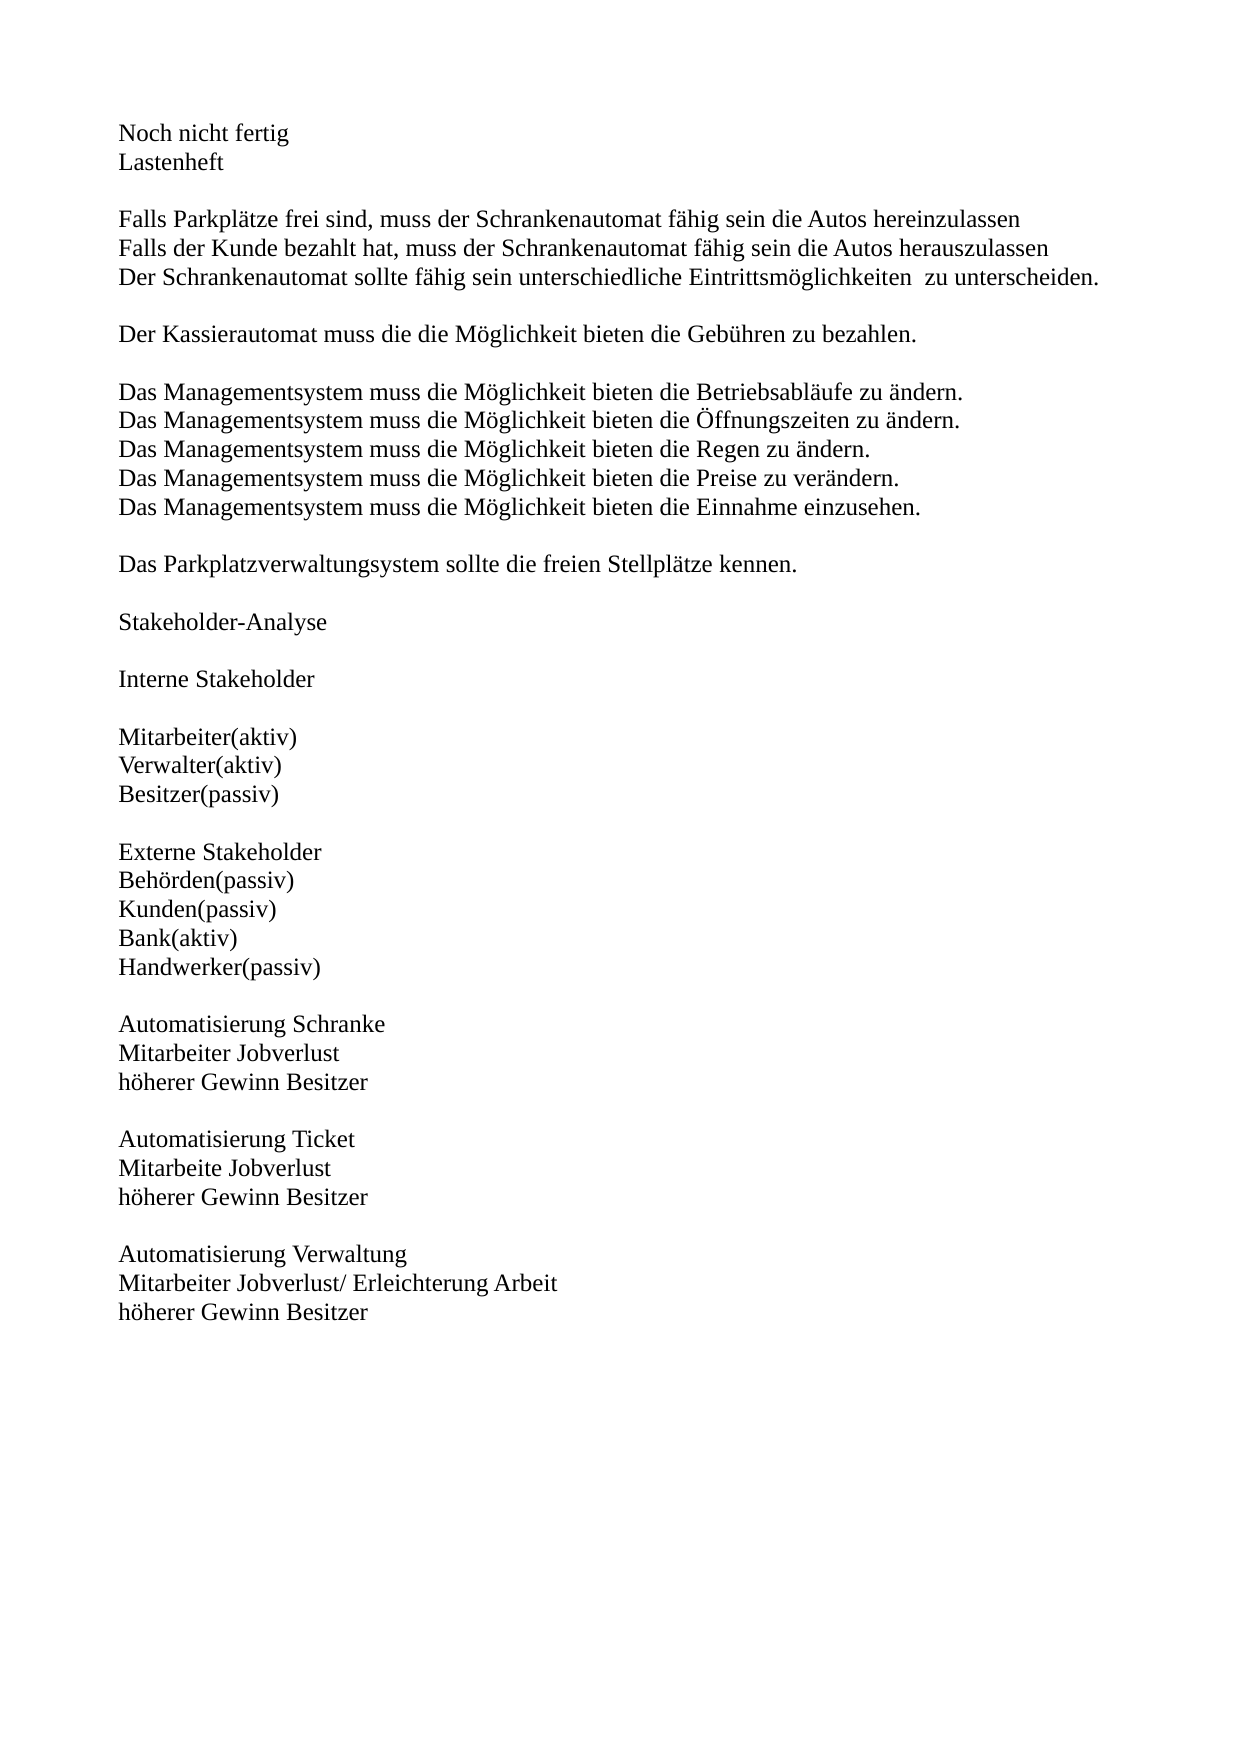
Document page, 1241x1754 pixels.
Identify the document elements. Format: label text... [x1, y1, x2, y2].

text höherer Gewinn Besitzer [118, 1067, 1122, 1096]
text Mitarbeiter(aktiv) [118, 722, 1122, 751]
text Das Managementsystem muss die Möglichkeit bieten die Preise zu verändern. [118, 463, 1122, 492]
text Kunden(passiv) [118, 894, 1122, 923]
text Handwerker(passiv) [118, 952, 1122, 981]
text Stakeholder-Analyse [118, 607, 1122, 636]
text Falls der Kunde bezahlt hat, muss der Schrankenautomat fähig sein die Autos herauszulassen [118, 233, 1122, 262]
text Noch nicht fertig [118, 118, 1122, 147]
text Der Schrankenautomat sollte fähig sein unterschiedliche Eintrittsmöglichkeiten zu unterscheiden. [118, 262, 1122, 291]
text Falls Parkplätze frei sind, muss der Schrankenautomat fähig sein die Autos hereinzulassen [118, 204, 1122, 233]
text Das Managementsystem muss die Möglichkeit bieten die Betriebsabläufe zu ändern. [118, 377, 1122, 406]
text Interne Stakeholder [118, 664, 1122, 693]
text Externe Stakeholder [118, 837, 1122, 866]
text Besitzer(passiv) [118, 779, 1122, 808]
text Bank(aktiv) [118, 923, 1122, 952]
text Lastenheft [118, 147, 1122, 176]
text Mitarbeiter Jobverlust/ Erleichterung Arbeit [118, 1268, 1122, 1297]
text Automatisierung Schranke [118, 1009, 1122, 1038]
text Automatisierung Ticket [118, 1124, 1122, 1153]
text höherer Gewinn Besitzer [118, 1182, 1122, 1211]
text Das Managementsystem muss die Möglichkeit bieten die Regen zu ändern. [118, 434, 1122, 463]
text Mitarbeiter Jobverlust [118, 1038, 1122, 1067]
text Verwalter(aktiv) [118, 751, 1122, 779]
text Mitarbeite Jobverlust [118, 1153, 1122, 1182]
text Behörden(passiv) [118, 866, 1122, 894]
text Der Kassierautomat muss die die Möglichkeit bieten die Gebühren zu bezahlen. [118, 319, 1122, 348]
text Automatisierung Verwaltung [118, 1239, 1122, 1268]
text Das Managementsystem muss die Möglichkeit bieten die Öffnungszeiten zu ändern. [118, 406, 1122, 434]
text Das Parkplatzverwaltungsystem sollte die freien Stellplätze kennen. [118, 549, 1122, 578]
text Das Managementsystem muss die Möglichkeit bieten die Einnahme einzusehen. [118, 492, 1122, 521]
text höherer Gewinn Besitzer [118, 1297, 1122, 1326]
